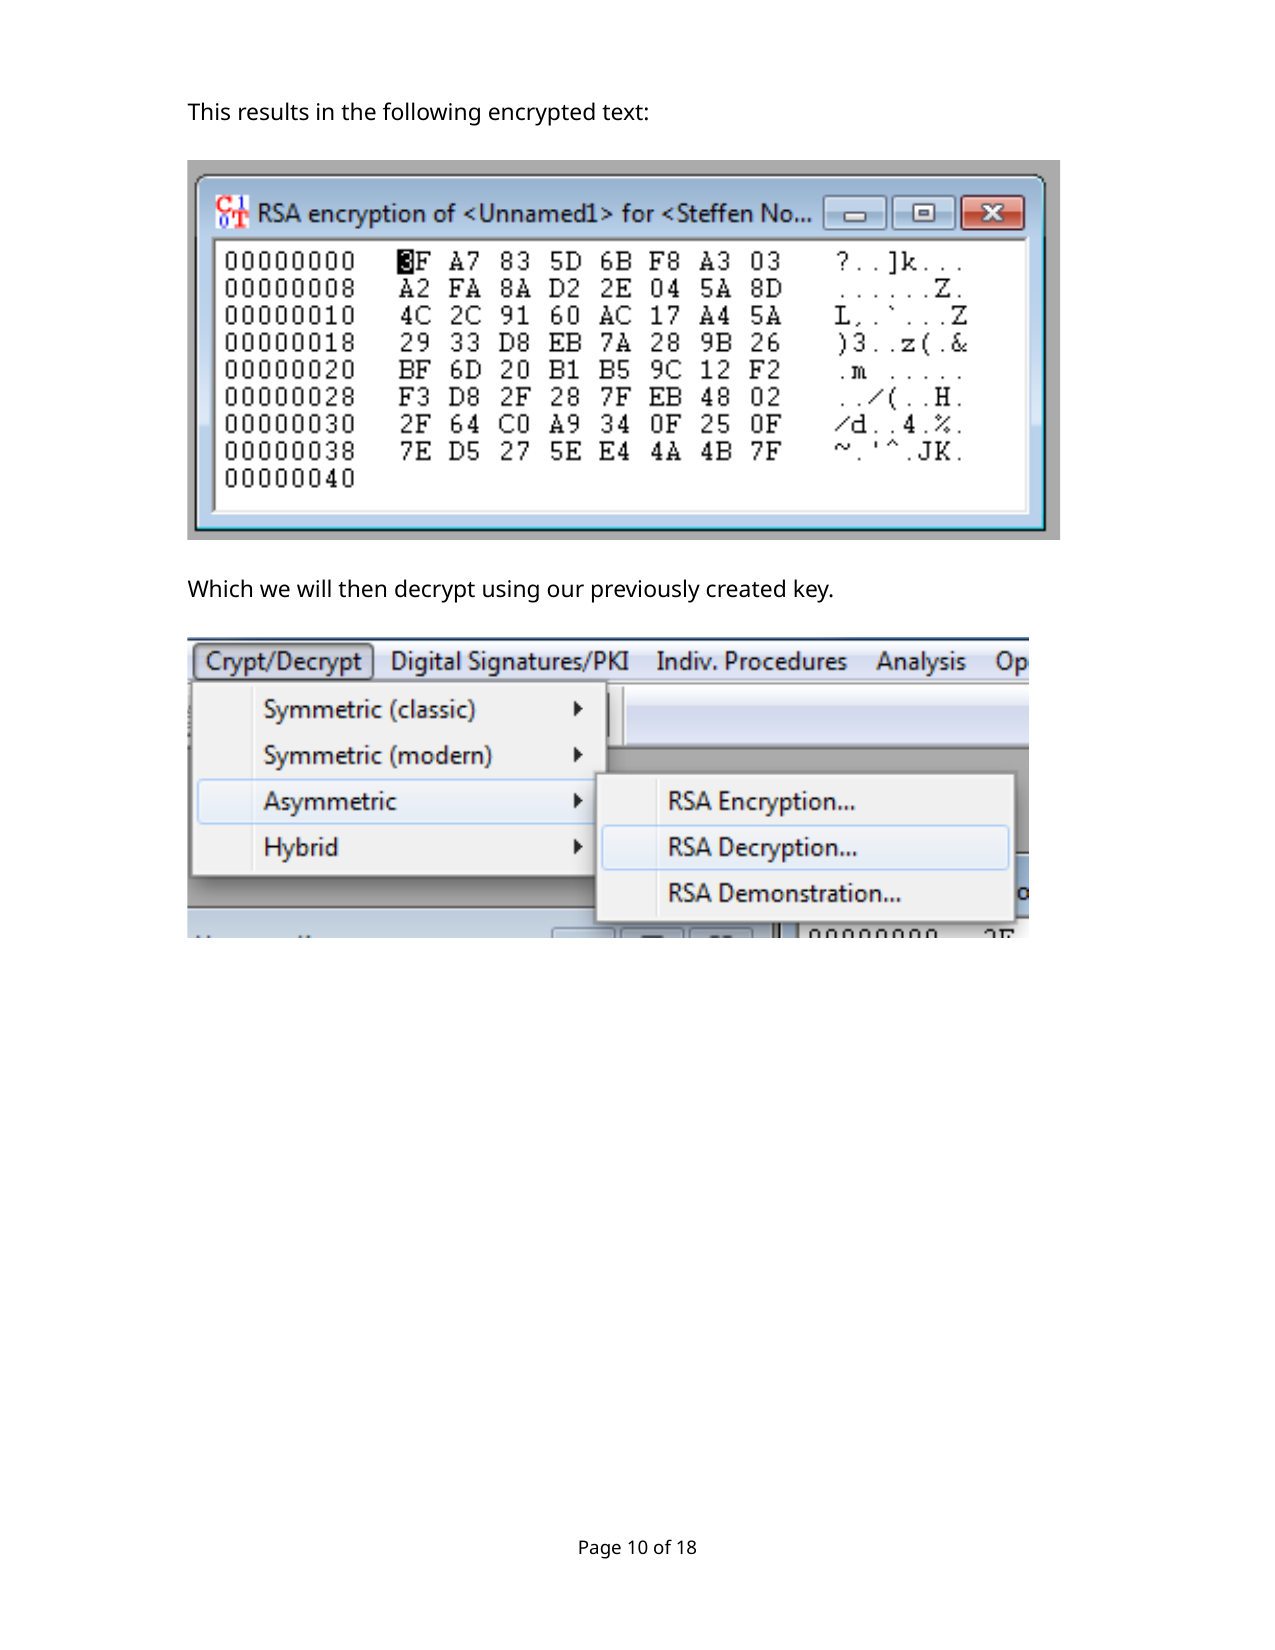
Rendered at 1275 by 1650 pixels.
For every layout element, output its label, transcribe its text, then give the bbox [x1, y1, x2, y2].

text This results in the following encrypted text: [187, 96, 1087, 127]
picture [187, 637, 1029, 938]
text Which we will then decrypt using our previously created key. [187, 573, 1087, 604]
picture [187, 160, 1060, 540]
